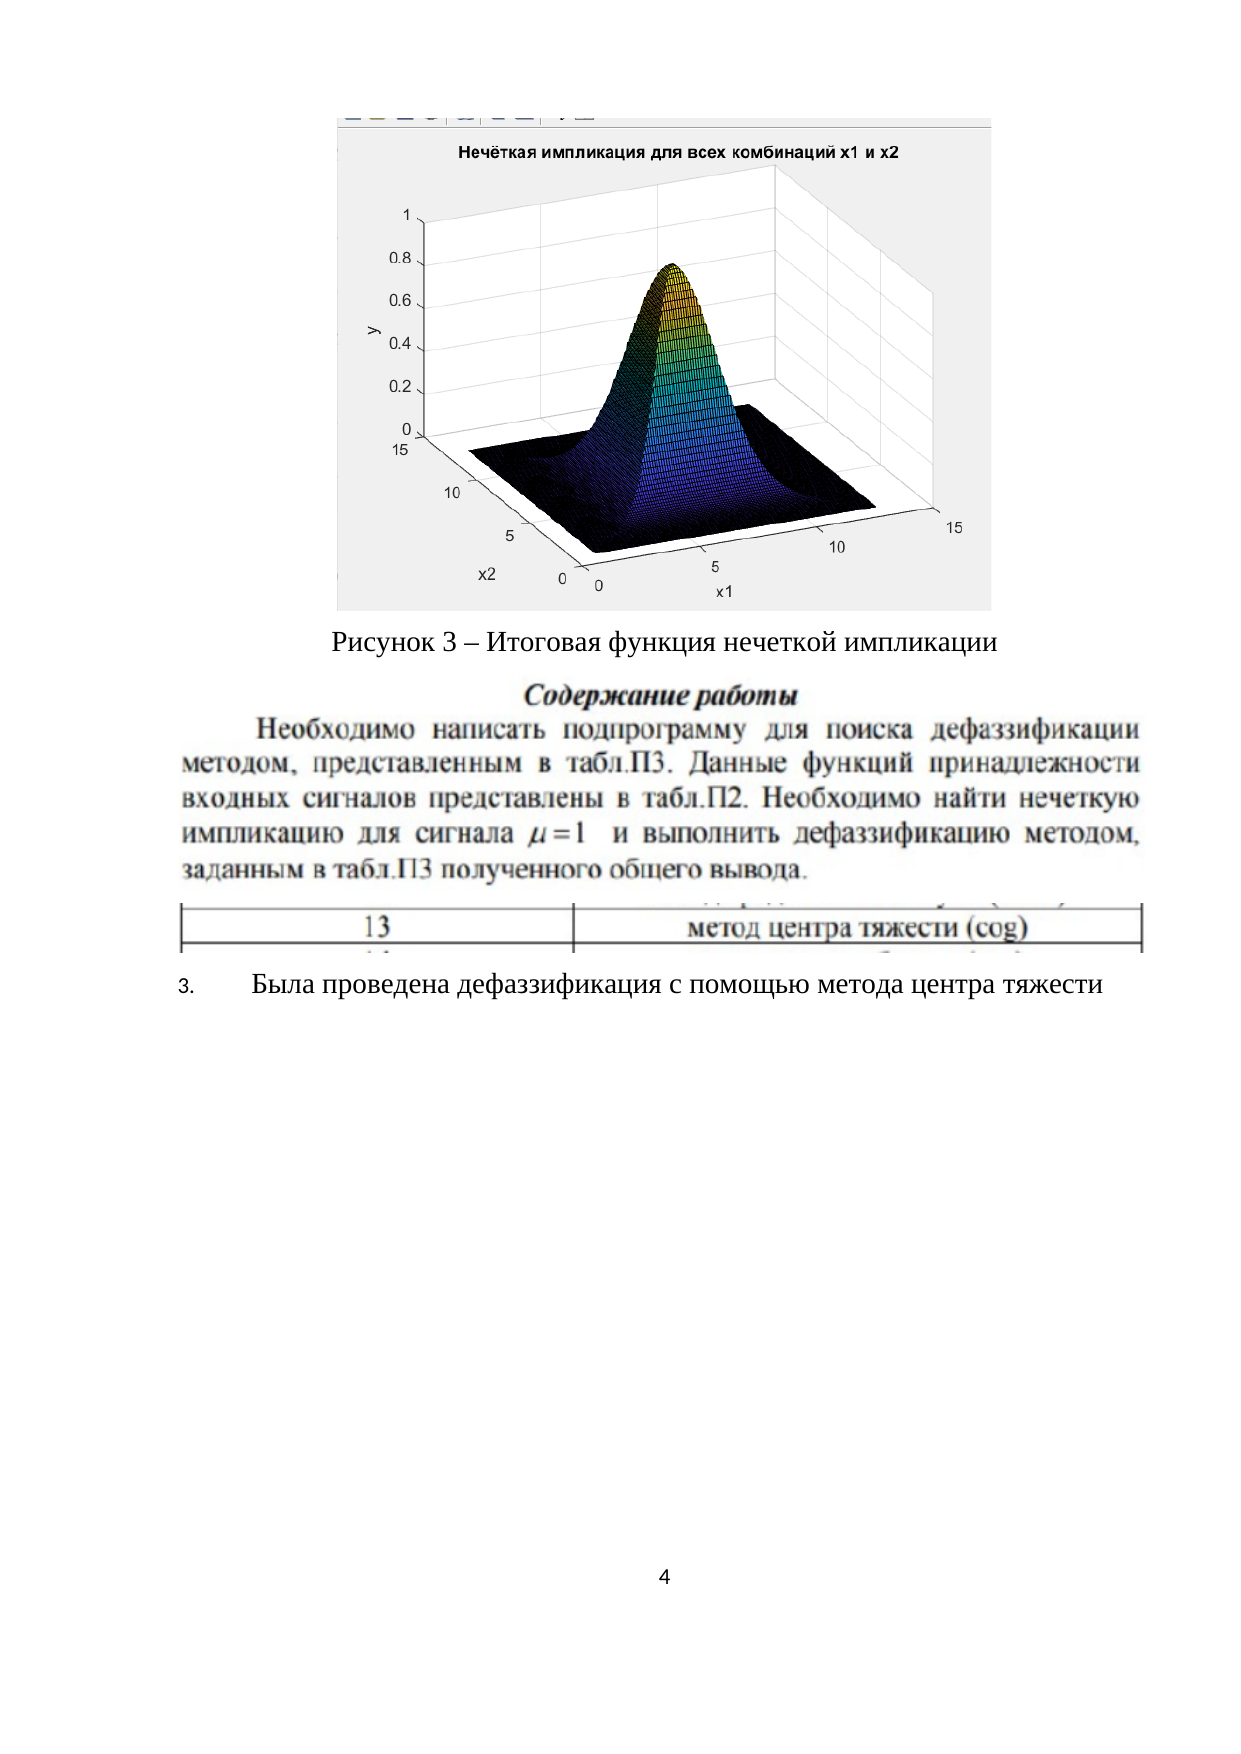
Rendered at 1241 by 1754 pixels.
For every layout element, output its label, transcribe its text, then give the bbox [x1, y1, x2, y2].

text Рисунок 3 – Итоговая функция нечеткой импликации [177, 624, 1152, 658]
list Была проведена дефаззификация с помощью метода центра тяжести [177, 967, 1152, 1000]
